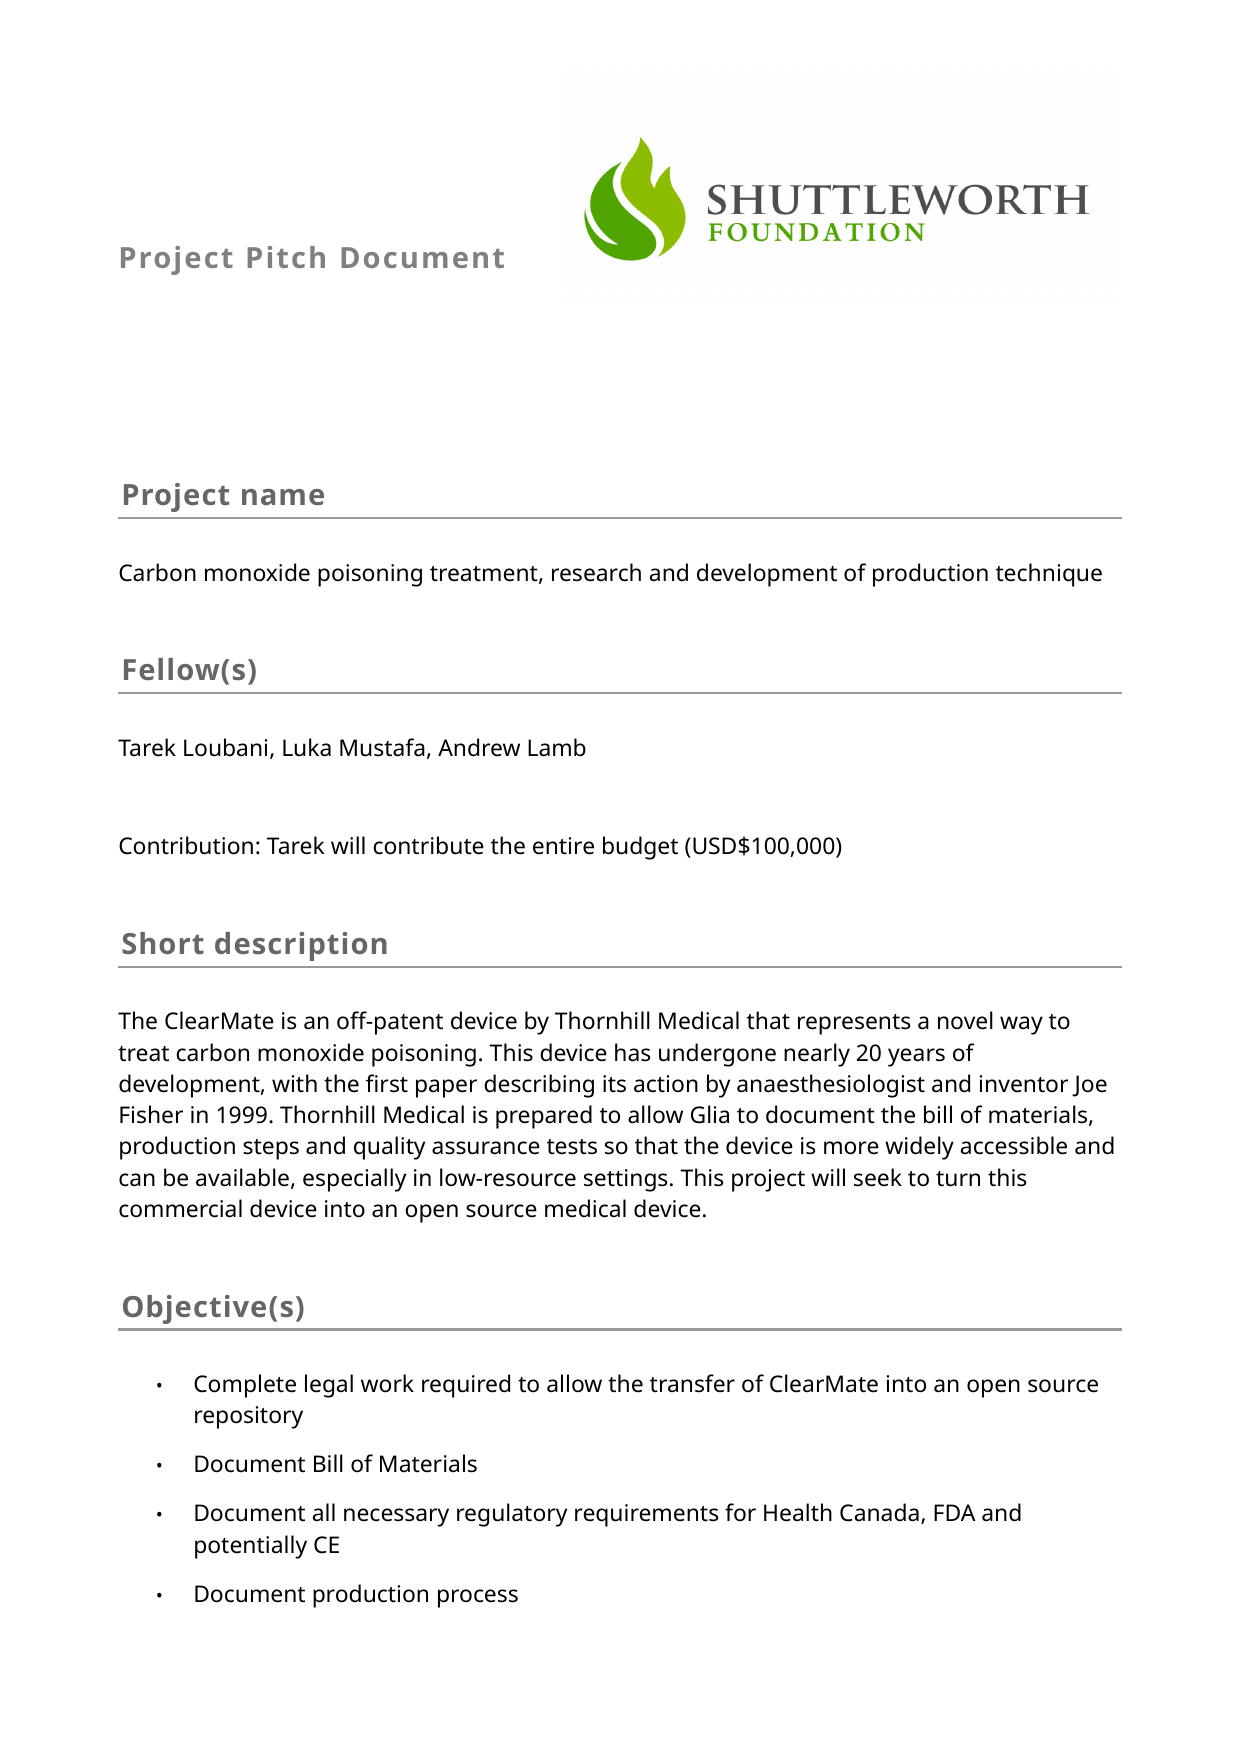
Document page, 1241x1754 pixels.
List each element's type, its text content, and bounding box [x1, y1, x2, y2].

text Carbon monoxide poisoning treatment, research and development of production technique [118, 556, 1122, 588]
text Contribution: Tarek will contribute the entire budget (USD$100,000) [118, 830, 1122, 861]
text Tarek Loubani, Luka Mustafa, Andrew Lamb [118, 732, 1122, 763]
text The ClearMate is an off-patent device by Thornhill Medical that represents a novel way to treat carbon monoxide poisoning. This device has undergone nearly 20 years of development, with the first paper describing its action by anaesthesiologist and inventor Joe Fisher in 1999. Thornhill Medical is prepared to allow Glia to document the bill of materials, production steps and quality assurance tests so that the device is more widely accessible and can be available, especially in low-resource settings. This project will seek to turn this commercial device into an open source medical device. [118, 1005, 1122, 1224]
list Document Bill of Materials [156, 1448, 1122, 1479]
list Document all necessary regulatory requirements for Health Canada, FDA and potentially CE [156, 1497, 1122, 1560]
picture [553, 65, 1121, 306]
subtitle Fellow(s) [118, 647, 1122, 692]
list Document production process [156, 1577, 1122, 1609]
subtitle Short description [118, 920, 1122, 966]
list Complete legal work required to allow the transfer of ClearMate into an open source repository [156, 1368, 1122, 1431]
subtitle Objective(s) [118, 1283, 1122, 1328]
subtitle Project name [118, 471, 1122, 517]
